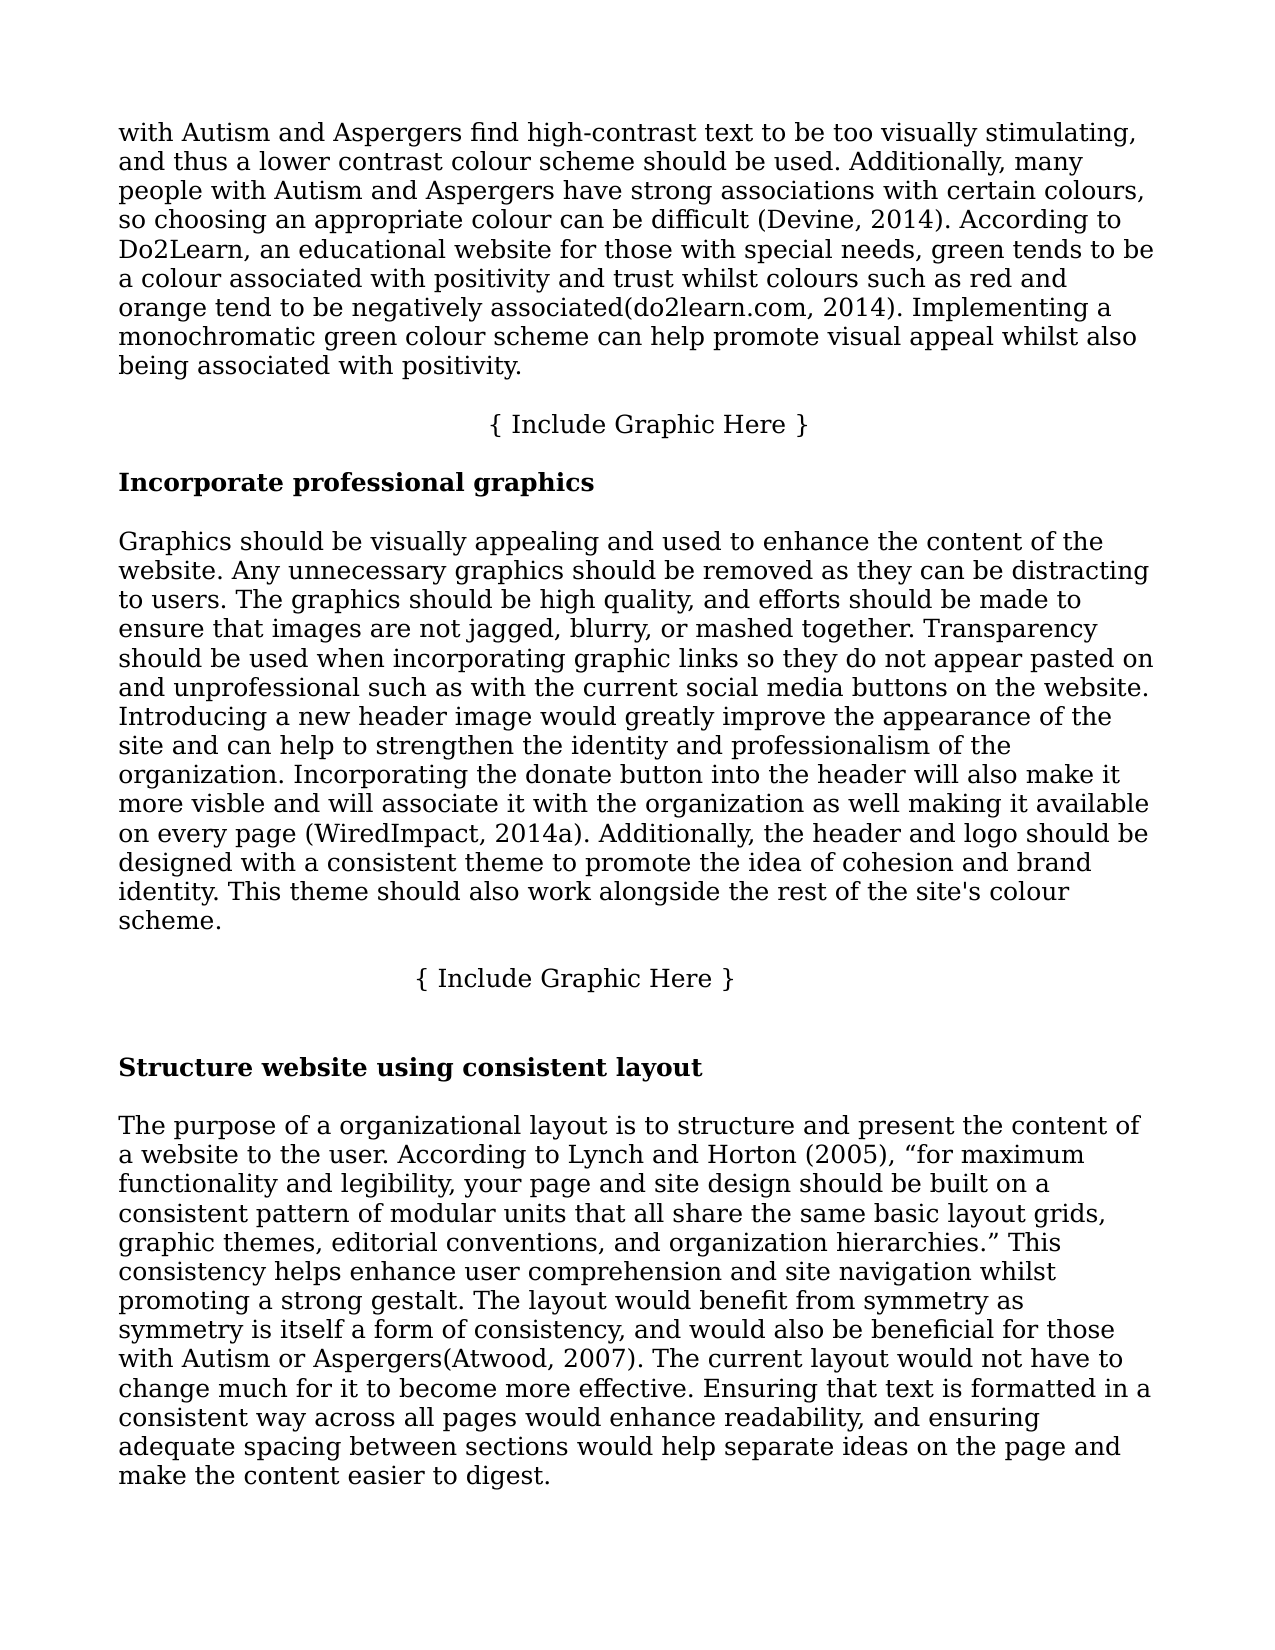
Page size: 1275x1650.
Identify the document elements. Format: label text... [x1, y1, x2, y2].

text The purpose of a organizational layout is to structure and present the content of a website to the user. According to Lynch and Horton (2005), “for maximum functionality and legibility, your page and site design should be built on a consistent pattern of modular units that all share the same basic layout grids, graphic themes, editorial conventions, and organization hierarchies.” This consistency helps enhance user comprehension and site navigation whilst promoting a strong gestalt. The layout would benefit from symmetry as symmetry is itself a form of consistency, and would also be beneficial for those with Autism or Aspergers(Atwood, 2007). The current layout would not have to change much for it to become more effective. Ensuring that text is formatted in a consistent way across all pages would enhance readability, and ensuring adequate spacing between sections would help separate ideas on the page and make the content easier to digest. [118, 1111, 1157, 1490]
text Graphics should be visually appealing and used to enhance the content of the website. Any unnecessary graphics should be removed as they can be distracting to users. The graphics should be high quality, and efforts should be made to ensure that images are not jagged, blurry, or mashed together. Transparency should be used when incorporating graphic links so they do not appear pasted on and unprofessional such as with the current social media buttons on the website. Introducing a new header image would greatly improve the appearance of the site and can help to strengthen the identity and professionalism of the organization. Incorporating the donate button into the header will also make it more visble and will associate it with the organization as well making it available on every page (WiredImpact, 2014a). Additionally, the header and logo should be designed with a consistent theme to promote the idea of cohesion and brand identity. This theme should also work alongside the rest of the site's colour scheme. [118, 527, 1157, 935]
text { Include Graphic Here } [118, 964, 1157, 994]
text { Include Graphic Here } [118, 410, 1157, 439]
text with Autism and Aspergers find high-contrast text to be too visually stimulating, and thus a lower contrast colour scheme should be used. Additionally, many people with Autism and Aspergers have strong associations with certain colours, so choosing an appropriate colour can be difficult (Devine, 2014). According to Do2Learn, an educational website for those with special needs, green tends to be a colour associated with positivity and trust whilst colours such as red and orange tend to be negatively associated(do2learn.com, 2014). Implementing a monochromatic green colour scheme can help promote visual appeal whilst also being associated with positivity. [118, 118, 1157, 381]
text Incorporate professional graphics [118, 468, 1157, 498]
text Structure website using consistent layout [118, 1052, 1157, 1082]
